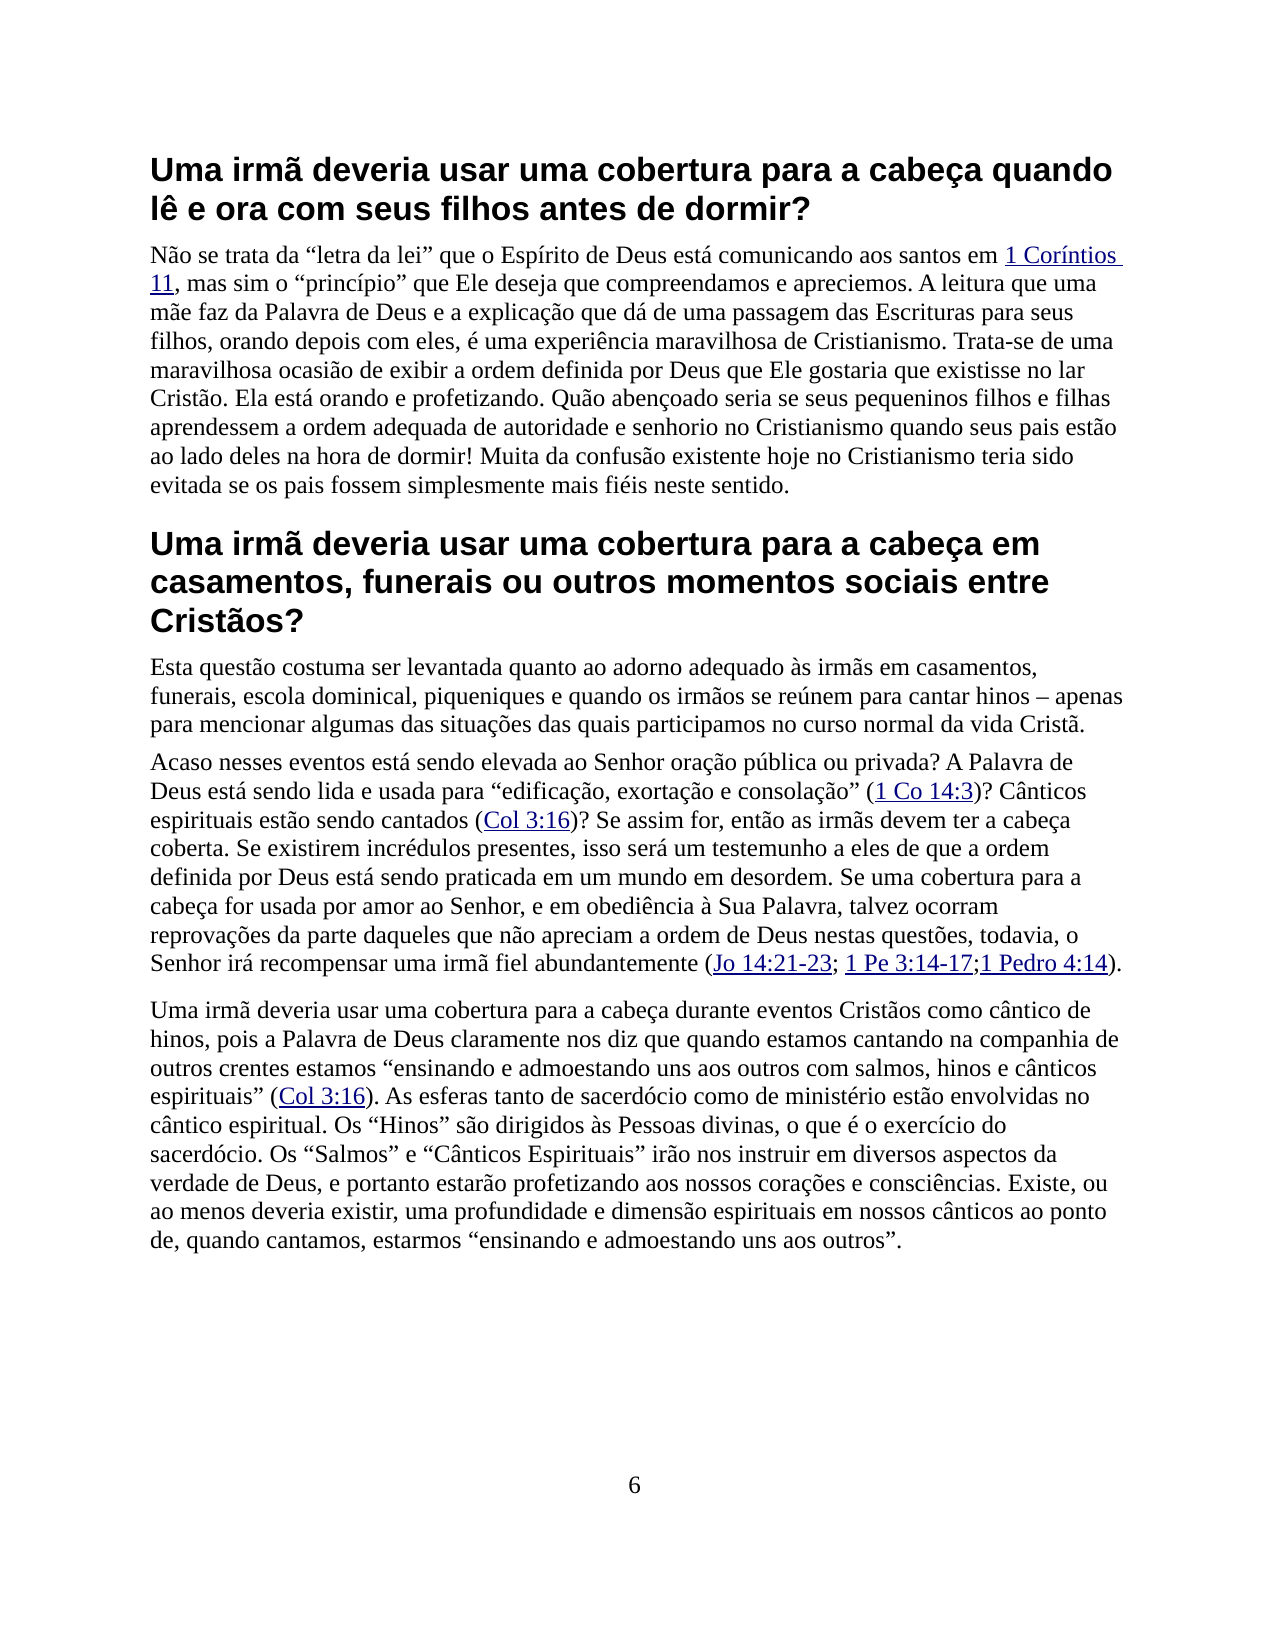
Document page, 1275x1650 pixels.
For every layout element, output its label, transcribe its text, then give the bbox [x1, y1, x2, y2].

text Acaso nesses eventos está sendo elevada ao Senhor oração pública ou privada? A Palavra de Deus está sendo lida e usada para “edificação, exortação e consolação” (1 Co 14:3)? Cânticos espirituais estão sendo cantados (Col 3:16)? Se assim for, então as irmãs devem ter a cabeça coberta. Se existirem incrédulos presentes, isso será um testemunho a eles de que a ordem definida por Deus está sendo praticada em um mundo em desordem. Se uma cobertura para a cabeça for usada por amor ao Senhor, e em obediência à Sua Palavra, talvez ocorram reprovações da parte daqueles que não apreciam a ordem de Deus nestas questões, todavia, o Senhor irá recompensar uma irmã fiel abundantemente (Jo 14:21-23; 1 Pe 3:14-17;1 Pedro 4:14). [150, 747, 1125, 977]
text Uma irmã deveria usar uma cobertura para a cabeça durante eventos Cristãos como cântico de hinos, pois a Palavra de Deus claramente nos diz que quando estamos cantando na companhia de outros crentes estamos “ensinando e admoestando uns aos outros com salmos, hinos e cânticos espirituais” (Col 3:16). As esferas tanto de sacerdócio como de ministério estão envolvidas no cântico espiritual. Os “Hinos” são dirigidos às Pessoas divinas, o que é o exercício do sacerdócio. Os “Salmos” e “Cânticos Espirituais” irão nos instruir em diversos aspectos da verdade de Deus, e portanto estarão profetizando aos nossos corações e consciências. Existe, ou ao menos deveria existir, uma profundidade e dimensão espirituais em nossos cânticos ao ponto de, quando cantamos, estarmos “ensinando e admoestando uns aos outros”. [150, 995, 1125, 1254]
text Esta questão costuma ser levantada quanto ao adorno adequado às irmãs em casamentos, funerais, escola dominical, piqueniques e quando os irmãos se reúnem para cantar hinos – apenas para mencionar algumas das situações das quais participamos no curso normal da vida Cristã. [150, 652, 1125, 738]
text Não se trata da “letra da lei” que o Espírito de Deus está comunicando aos santos em 1 Coríntios 11, mas sim o “princípio” que Ele deseja que compreendamos e apreciemos. A leitura que uma mãe faz da Palavra de Deus e a explicação que dá de uma passagem das Escrituras para seus filhos, orando depois com eles, é uma experiência maravilhosa de Cristianismo. Trata-se de uma maravilhosa ocasião de exibir a ordem definida por Deus que Ele gostaria que existisse no lar Cristão. Ela está orando e profetizando. Quão abençoado seria se seus pequeninos filhos e filhas aprendessem a ordem adequada de autoridade e senhorio no Cristianismo quando seus pais estão ao lado deles na hora de dormir! Muita da confusão existente hoje no Cristianismo teria sido evitada se os pais fossem simplesmente mais fiéis neste sentido. [150, 240, 1125, 498]
subtitle Uma irmã deveria usar uma cobertura para a cabeça quando lê e ora com seus filhos antes de dormir? [150, 150, 1125, 227]
subtitle Uma irmã deveria usar uma cobertura para a cabeça em casamentos, funerais ou outros momentos sociais entre Cristãos? [150, 523, 1125, 639]
